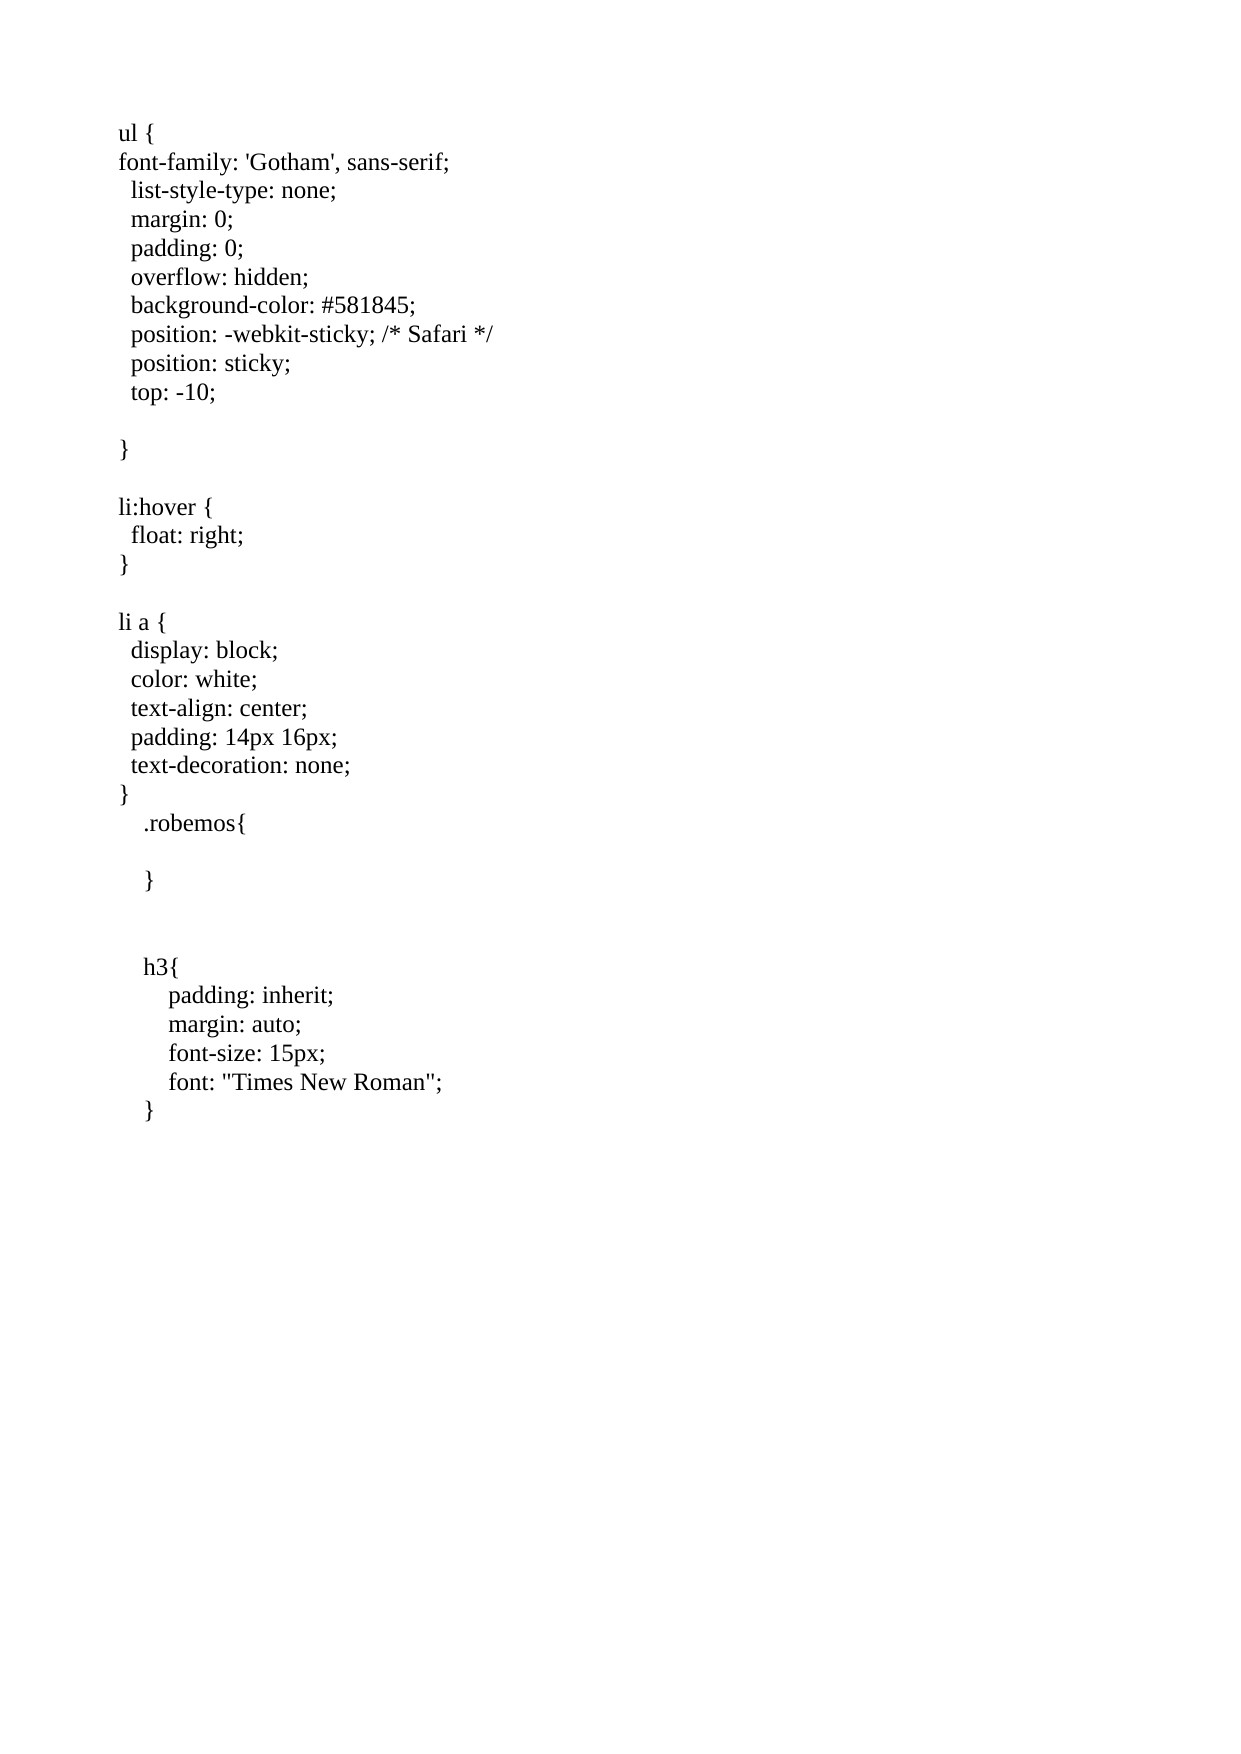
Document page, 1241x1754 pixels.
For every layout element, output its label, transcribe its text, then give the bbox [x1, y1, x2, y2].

text } [118, 549, 1122, 578]
text } [118, 1096, 1122, 1124]
text li a { [118, 607, 1122, 636]
text font-family: 'Gotham', sans-serif; [118, 147, 1122, 176]
text font: "Times New Roman"; [118, 1067, 1122, 1096]
text padding: 0; [118, 233, 1122, 262]
text background-color: #581845; [118, 291, 1122, 319]
text list-style-type: none; [118, 176, 1122, 204]
text } [118, 434, 1122, 463]
text position: sticky; [118, 348, 1122, 377]
text font-size: 15px; [118, 1038, 1122, 1067]
text top: -10; [118, 377, 1122, 406]
text } [118, 779, 1122, 808]
text position: -webkit-sticky; /* Safari */ [118, 319, 1122, 348]
text } [118, 866, 1122, 894]
text text-align: center; [118, 693, 1122, 722]
text padding: 14px 16px; [118, 722, 1122, 751]
text margin: 0; [118, 204, 1122, 233]
text li:hover { [118, 492, 1122, 521]
text margin: auto; [118, 1009, 1122, 1038]
text overflow: hidden; [118, 262, 1122, 291]
text padding: inherit; [118, 981, 1122, 1009]
text h3{ [118, 952, 1122, 981]
text display: block; [118, 636, 1122, 664]
text text-decoration: none; [118, 751, 1122, 779]
text ul { [118, 118, 1122, 147]
text .robemos{ [118, 808, 1122, 837]
text color: white; [118, 664, 1122, 693]
text float: right; [118, 521, 1122, 549]
